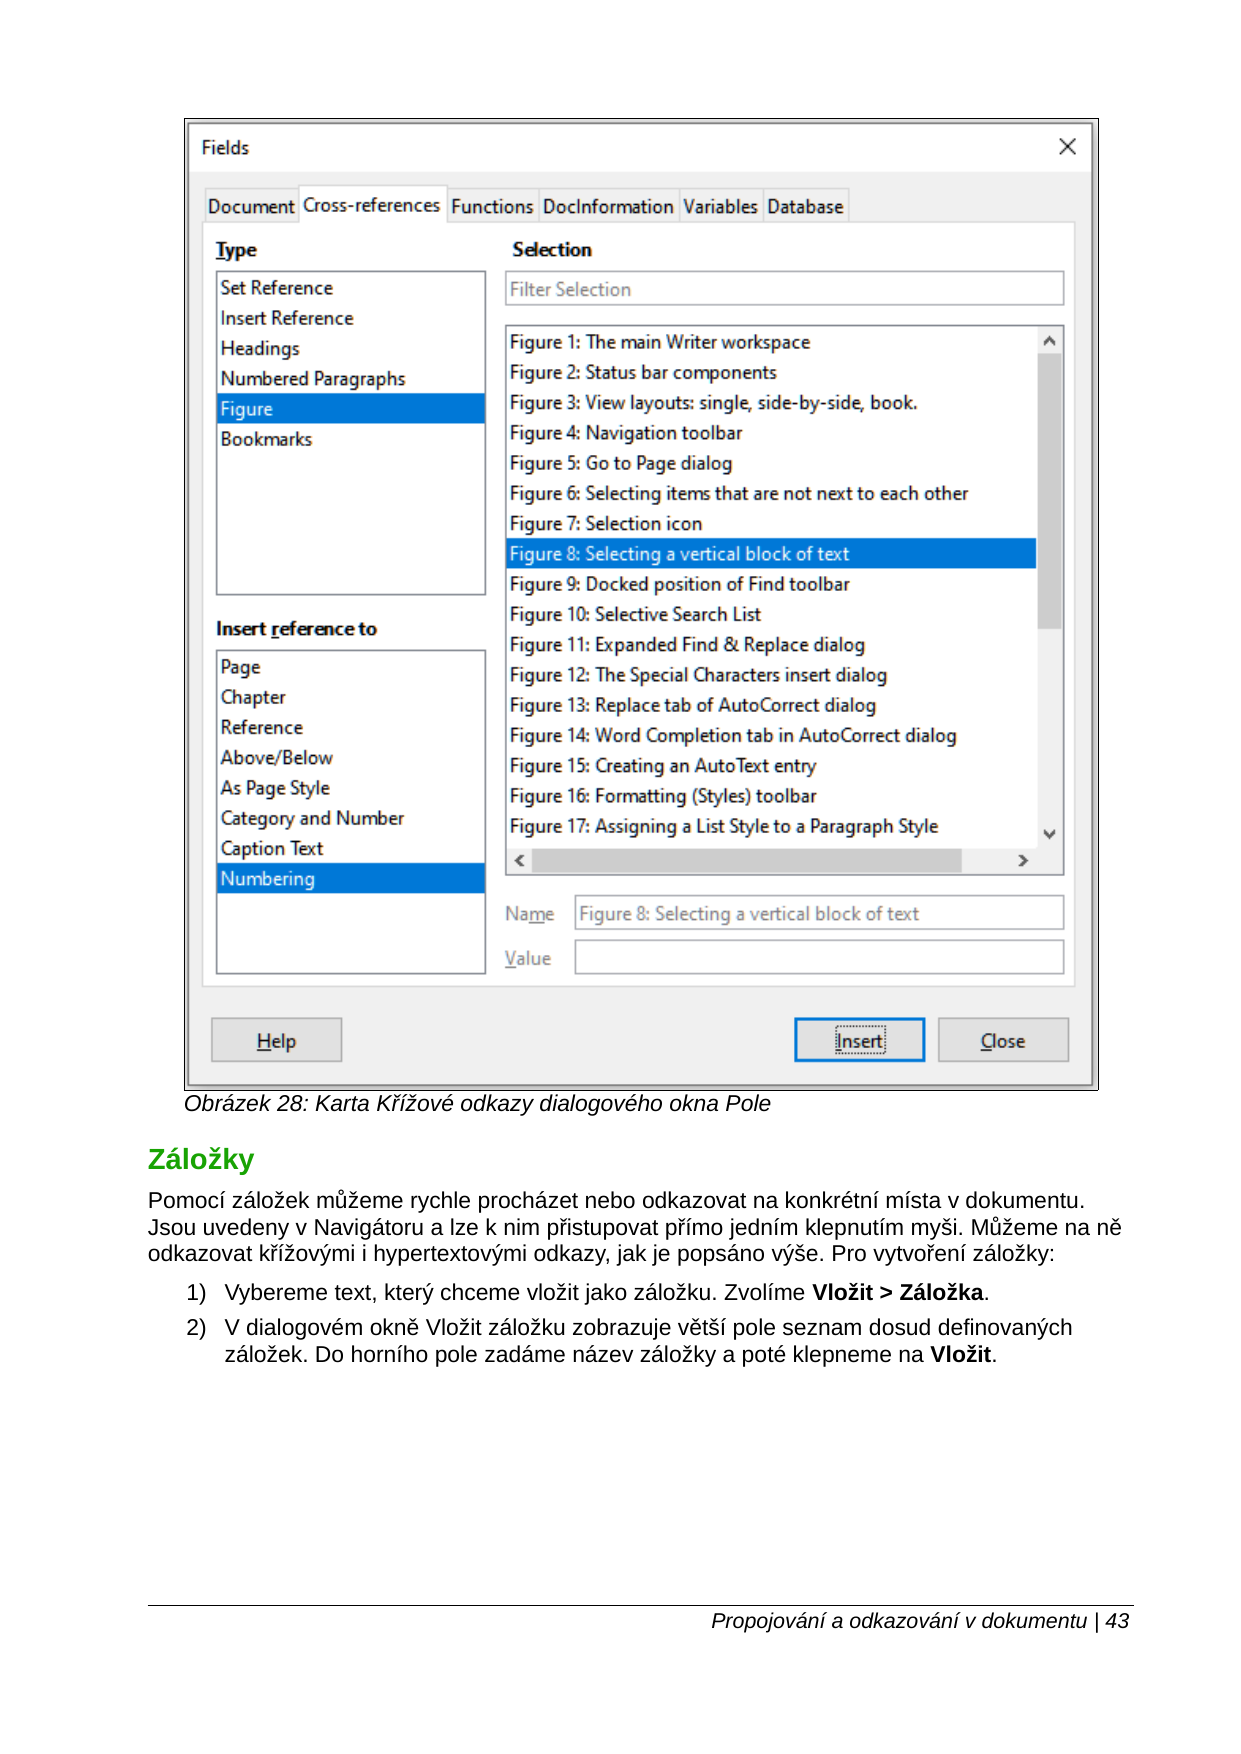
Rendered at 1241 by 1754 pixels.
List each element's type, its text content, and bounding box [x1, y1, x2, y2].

text Obrázek 28: Karta Křížové odkazy dialogového okna Pole [184, 1091, 1098, 1117]
text Pomocí záložek můžeme rychle procházet nebo odkazovat na konkrétní místa v dokumentu. Jsou uvedeny v Navigátoru a lze k nim přistupovat přímo jedním klepnutím myši. Můžeme na ně odkazovat křížovými i hypertextovými odkazy, jak je popsáno výše. Pro vytvoření záložky: [148, 1187, 1134, 1266]
picture [185, 119, 1098, 1090]
subtitle Záložky [148, 1142, 1134, 1176]
list Vybereme text, který chceme vložit jako záložku. Zvolíme Vložit > Záložka. [207, 1279, 1134, 1305]
list V dialogovém okně Vložit záložku zobrazuje větší pole seznam dosud definovaných záložek. Do horního pole zadáme název záložky a poté klepneme na Vložit. [207, 1314, 1134, 1367]
